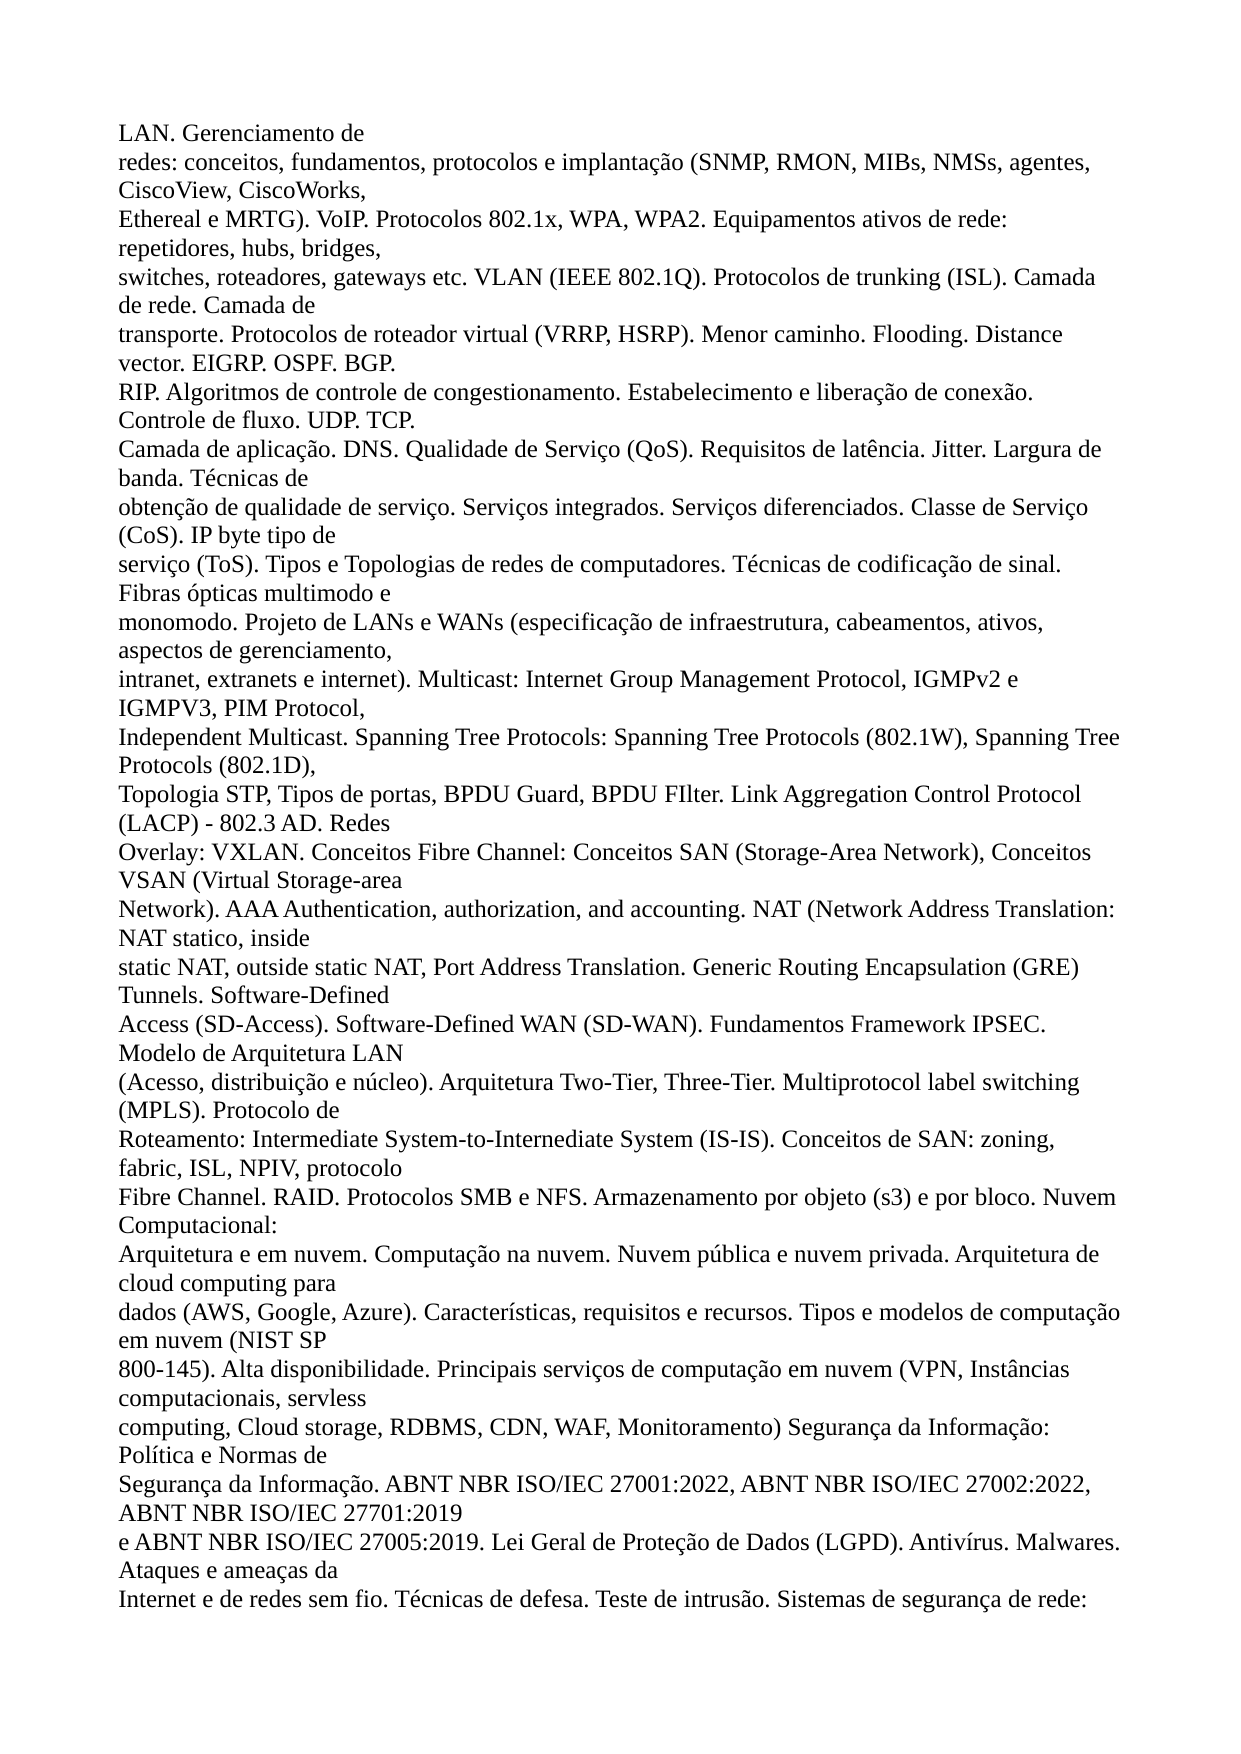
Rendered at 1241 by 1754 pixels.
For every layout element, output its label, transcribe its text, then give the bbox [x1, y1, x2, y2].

text LAN. Gerenciamento de redes: conceitos, fundamentos, protocolos e implantação (SNMP, RMON, MIBs, NMSs, agentes, CiscoView, CiscoWorks, Ethereal e MRTG). VoIP. Protocolos 802.1x, WPA, WPA2. Equipamentos ativos de rede: repetidores, hubs, bridges, switches, roteadores, gateways etc. VLAN (IEEE 802.1Q). Protocolos de trunking (ISL). Camada de rede. Camada de transporte. Protocolos de roteador virtual (VRRP, HSRP). Menor caminho. Flooding. Distance vector. EIGRP. OSPF. BGP. RIP. Algoritmos de controle de congestionamento. Estabelecimento e liberação de conexão. Controle de fluxo. UDP. TCP. Camada de aplicação. DNS. Qualidade de Serviço (QoS). Requisitos de latência. Jitter. Largura de banda. Técnicas de obtenção de qualidade de serviço. Serviços integrados. Serviços diferenciados. Classe de Serviço (CoS). IP byte tipo de serviço (ToS). Tipos e Topologias de redes de computadores. Técnicas de codificação de sinal. Fibras ópticas multimodo e monomodo. Projeto de LANs e WANs (especificação de infraestrutura, cabeamentos, ativos, aspectos de gerenciamento, intranet, extranets e internet). Multicast: Internet Group Management Protocol, IGMPv2 e IGMPV3, PIM Protocol, Independent Multicast. Spanning Tree Protocols: Spanning Tree Protocols (802.1W), Spanning Tree Protocols (802.1D), Topologia STP, Tipos de portas, BPDU Guard, BPDU FIlter. Link Aggregation Control Protocol (LACP) - 802.3 AD. Redes Overlay: VXLAN. Conceitos Fibre Channel: Conceitos SAN (Storage-Area Network), Conceitos VSAN (Virtual Storage-area Network). AAA Authentication, authorization, and accounting. NAT (Network Address Translation: NAT statico, inside static NAT, outside static NAT, Port Address Translation. Generic Routing Encapsulation (GRE) Tunnels. Software-Defined Access (SD-Access). Software-Defined WAN (SD-WAN). Fundamentos Framework IPSEC. Modelo de Arquitetura LAN (Acesso, distribuição e núcleo). Arquitetura Two-Tier, Three-Tier. Multiprotocol label switching (MPLS). Protocolo de Roteamento: Intermediate System-to-Internediate System (IS-IS). Conceitos de SAN: zoning, fabric, ISL, NPIV, protocolo Fibre Channel. RAID. Protocolos SMB e NFS. Armazenamento por objeto (s3) e por bloco. Nuvem Computacional: Arquitetura e em nuvem. Computação na nuvem. Nuvem pública e nuvem privada. Arquitetura de cloud computing para dados (AWS, Google, Azure). Características, requisitos e recursos. Tipos e modelos de computação em nuvem (NIST SP 800-145). Alta disponibilidade. Principais serviços de computação em nuvem (VPN, Instâncias computacionais, servless computing, Cloud storage, RDBMS, CDN, WAF, Monitoramento) Segurança da Informação: Política e Normas de Segurança da Informação. ABNT NBR ISO/IEC 27001:2022, ABNT NBR ISO/IEC 27002:2022, ABNT NBR ISO/IEC 27701:2019 e ABNT NBR ISO/IEC 27005:2019. Lei Geral de Proteção de Dados (LGPD). Antivírus. Malwares. Ataques e ameaças da Internet e de redes sem fio. Técnicas de defesa. Teste de intrusão. Sistemas de segurança de rede: [118, 118, 1122, 1613]
